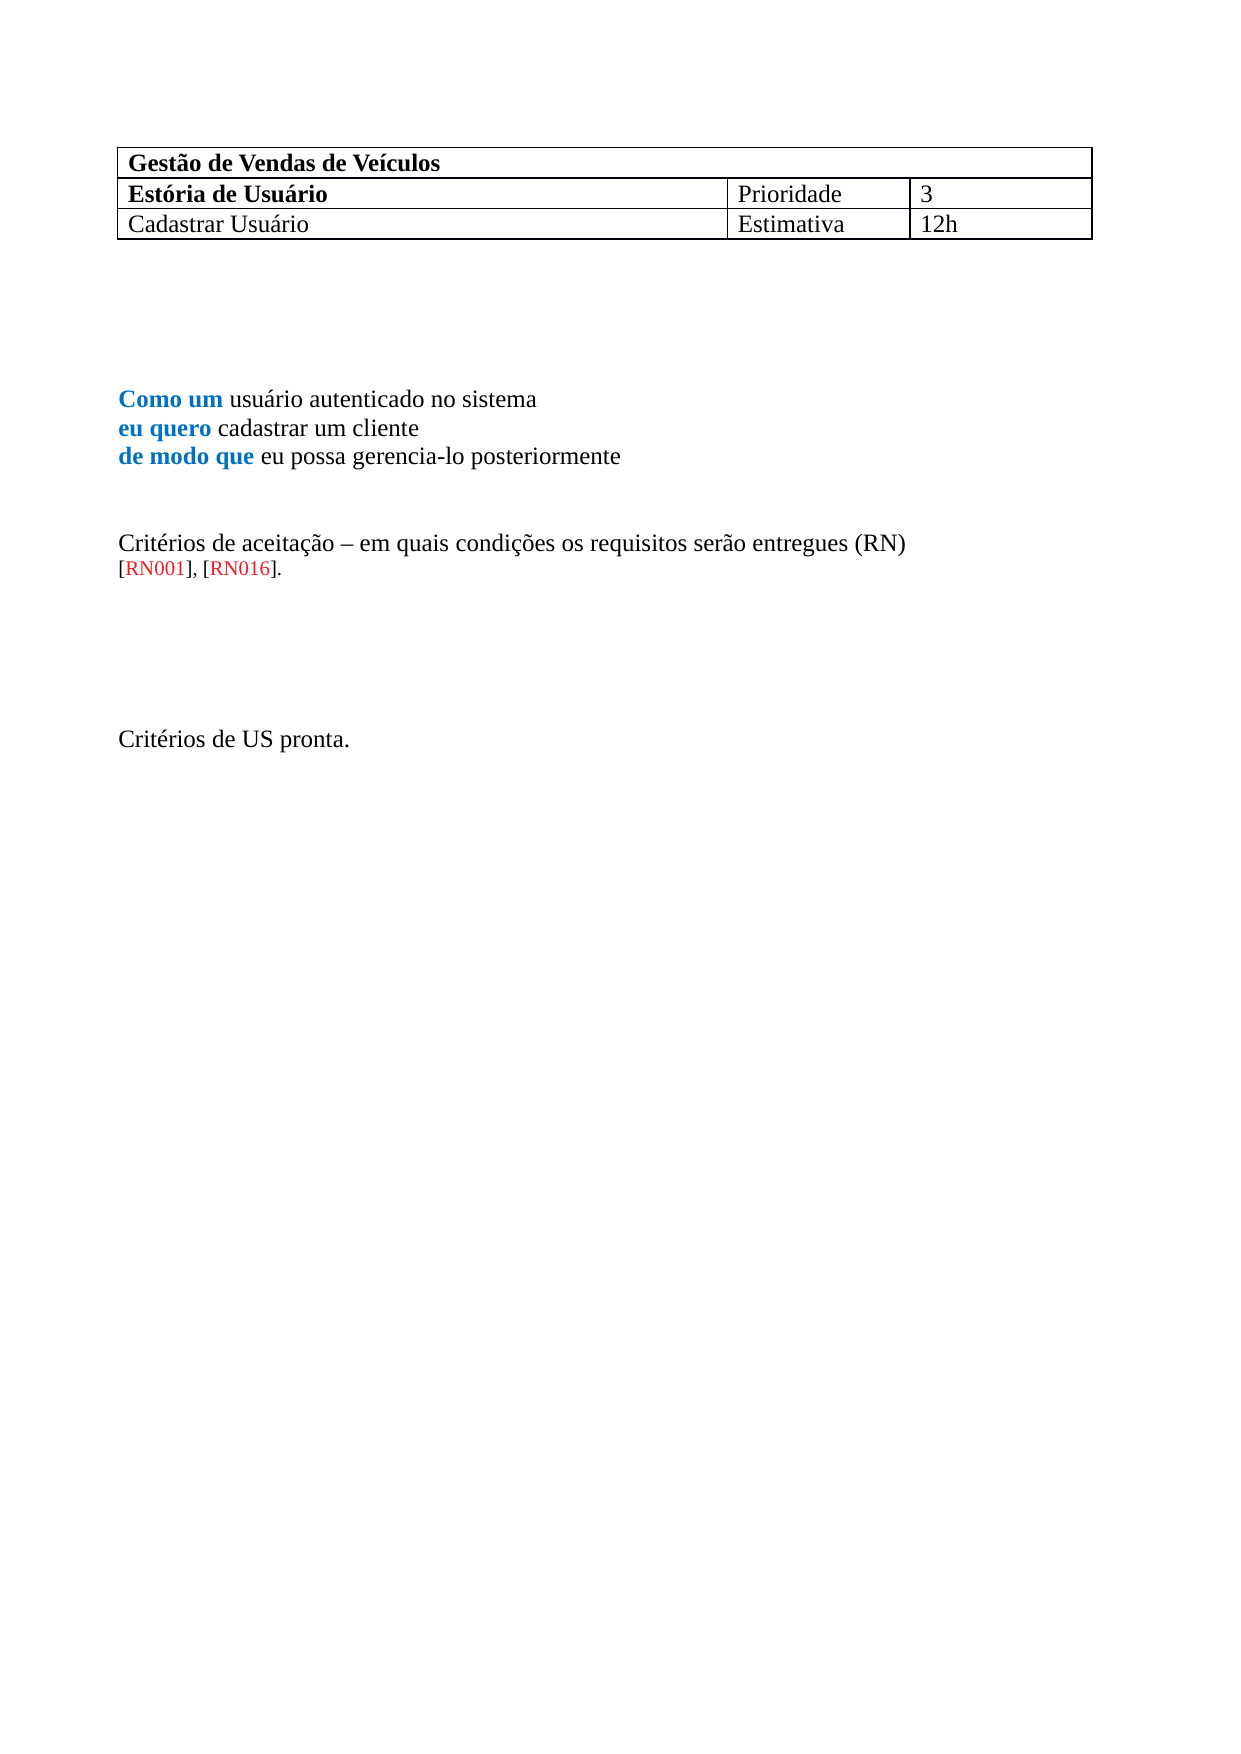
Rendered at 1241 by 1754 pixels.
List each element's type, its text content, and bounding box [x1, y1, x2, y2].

text [RN001], [RN016]. [118, 556, 1122, 580]
text Critérios de US pronta. [118, 724, 1122, 753]
text Como um usuário autenticado no sistema [118, 384, 1122, 413]
text de modo que eu possa gerencia-lo posteriormente [118, 441, 1122, 470]
text Critérios de aceitação – em quais condições os requisitos serão entregues (RN) [118, 528, 1122, 556]
text eu quero cadastrar um cliente [118, 413, 1122, 441]
